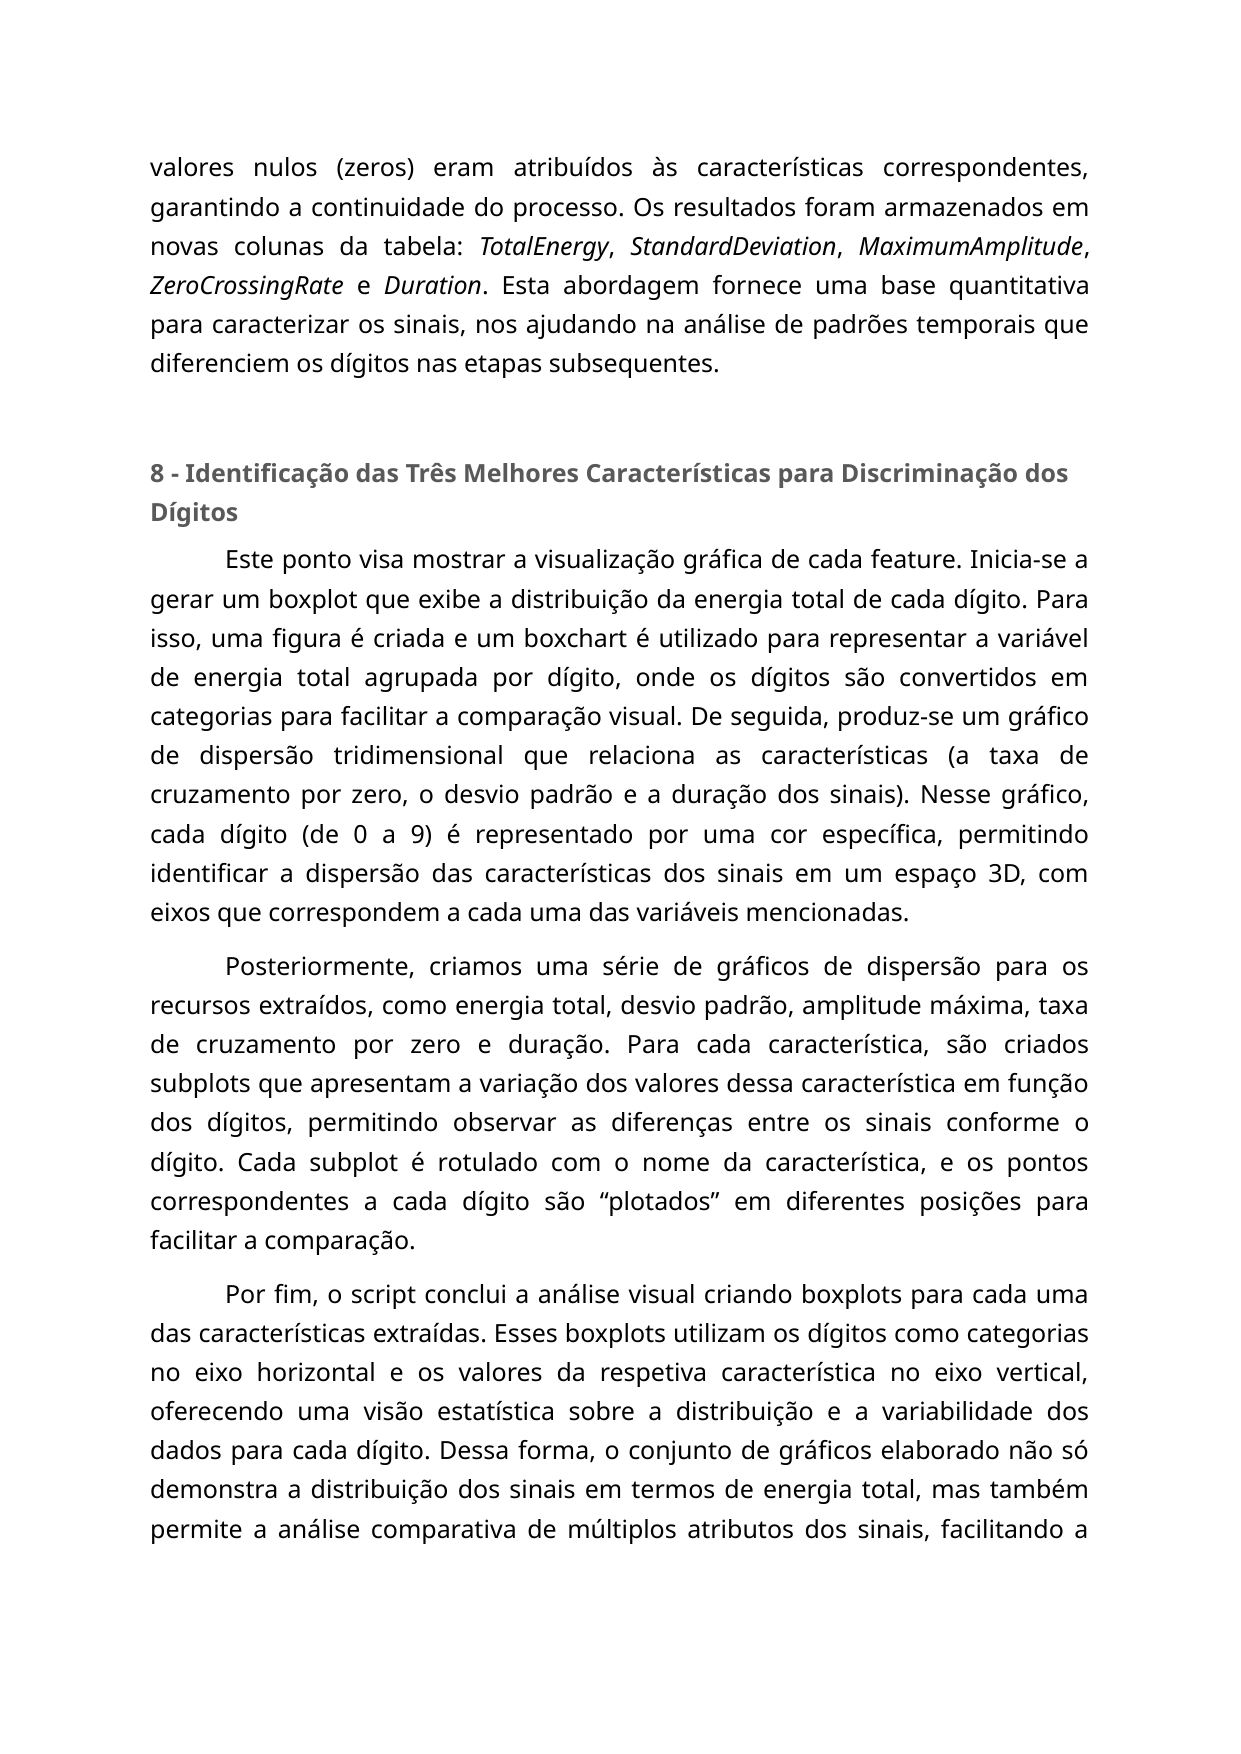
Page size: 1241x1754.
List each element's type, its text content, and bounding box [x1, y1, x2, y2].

text Por fim, o script conclui a análise visual criando boxplots para cada uma das características extraídas. Esses boxplots utilizam os dígitos como categorias no eixo horizontal e os valores da respetiva característica no eixo vertical, oferecendo uma visão estatística sobre a distribuição e a variabilidade dos dados para cada dígito. Dessa forma, o conjunto de gráficos elaborado não só demonstra a distribuição dos sinais em termos de energia total, mas também permite a análise comparativa de múltiplos atributos dos sinais, facilitando a [150, 1276, 1090, 1545]
text Este ponto visa mostrar a visualização gráfica de cada feature. Inicia-se a gerar um boxplot que exibe a distribuição da energia total de cada dígito. Para isso, uma figura é criada e um boxchart é utilizado para representar a variável de energia total agrupada por dígito, onde os dígitos são convertidos em categorias para facilitar a comparação visual. De seguida, produz-se um gráfico de dispersão tridimensional que relaciona as características (a taxa de cruzamento por zero, o desvio padrão e a duração dos sinais). Nesse gráfico, cada dígito (de 0 a 9) é representado por uma cor específica, permitindo identificar a dispersão das características dos sinais em um espaço 3D, com eixos que correspondem a cada uma das variáveis mencionadas. [150, 542, 1090, 929]
text valores nulos (zeros) eram atribuídos às características correspondentes, garantindo a continuidade do processo. Os resultados foram armazenados em novas colunas da tabela: TotalEnergy, StandardDeviation, MaximumAmplitude, ZeroCrossingRate e Duration. Esta abordagem fornece uma base quantitativa para caracterizar os sinais, nos ajudando na análise de padrões temporais que diferenciem os dígitos nas etapas subsequentes. [150, 150, 1090, 380]
subtitle 8 - Identificação das Três Melhores Características para Discriminação dos Dígitos [150, 455, 1090, 529]
text Posteriormente, criamos uma série de gráficos de dispersão para os recursos extraídos, como energia total, desvio padrão, amplitude máxima, taxa de cruzamento por zero e duração. Para cada característica, são criados subplots que apresentam a variação dos valores dessa característica em função dos dígitos, permitindo observar as diferenças entre os sinais conforme o dígito. Cada subplot é rotulado com o nome da característica, e os pontos correspondentes a cada dígito são “plotados” em diferentes posições para facilitar a comparação. [150, 948, 1090, 1257]
